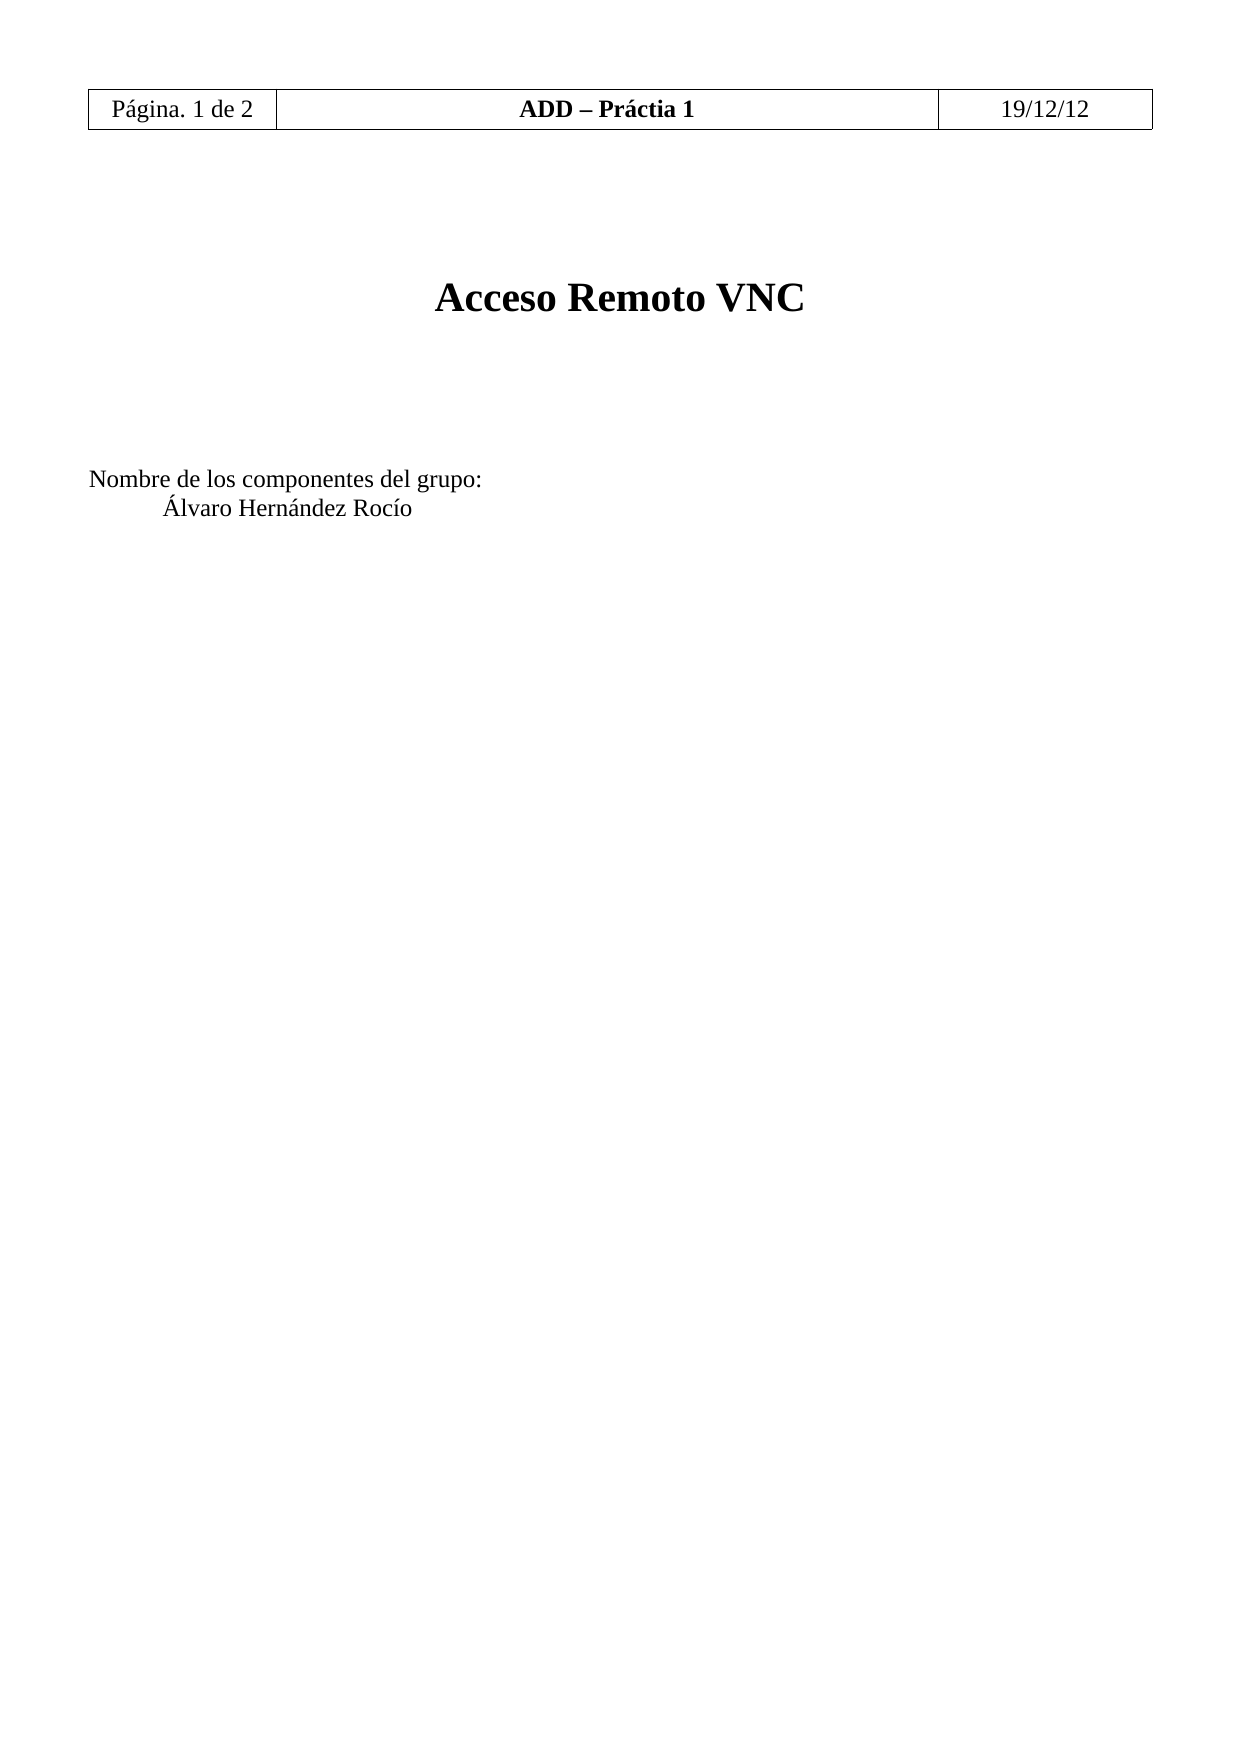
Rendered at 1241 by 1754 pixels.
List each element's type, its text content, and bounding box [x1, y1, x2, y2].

text Álvaro Hernández Rocío [88, 493, 1152, 522]
text Nombre de los componentes del grupo: [88, 464, 1152, 493]
text Acceso Remoto VNC [88, 273, 1152, 321]
